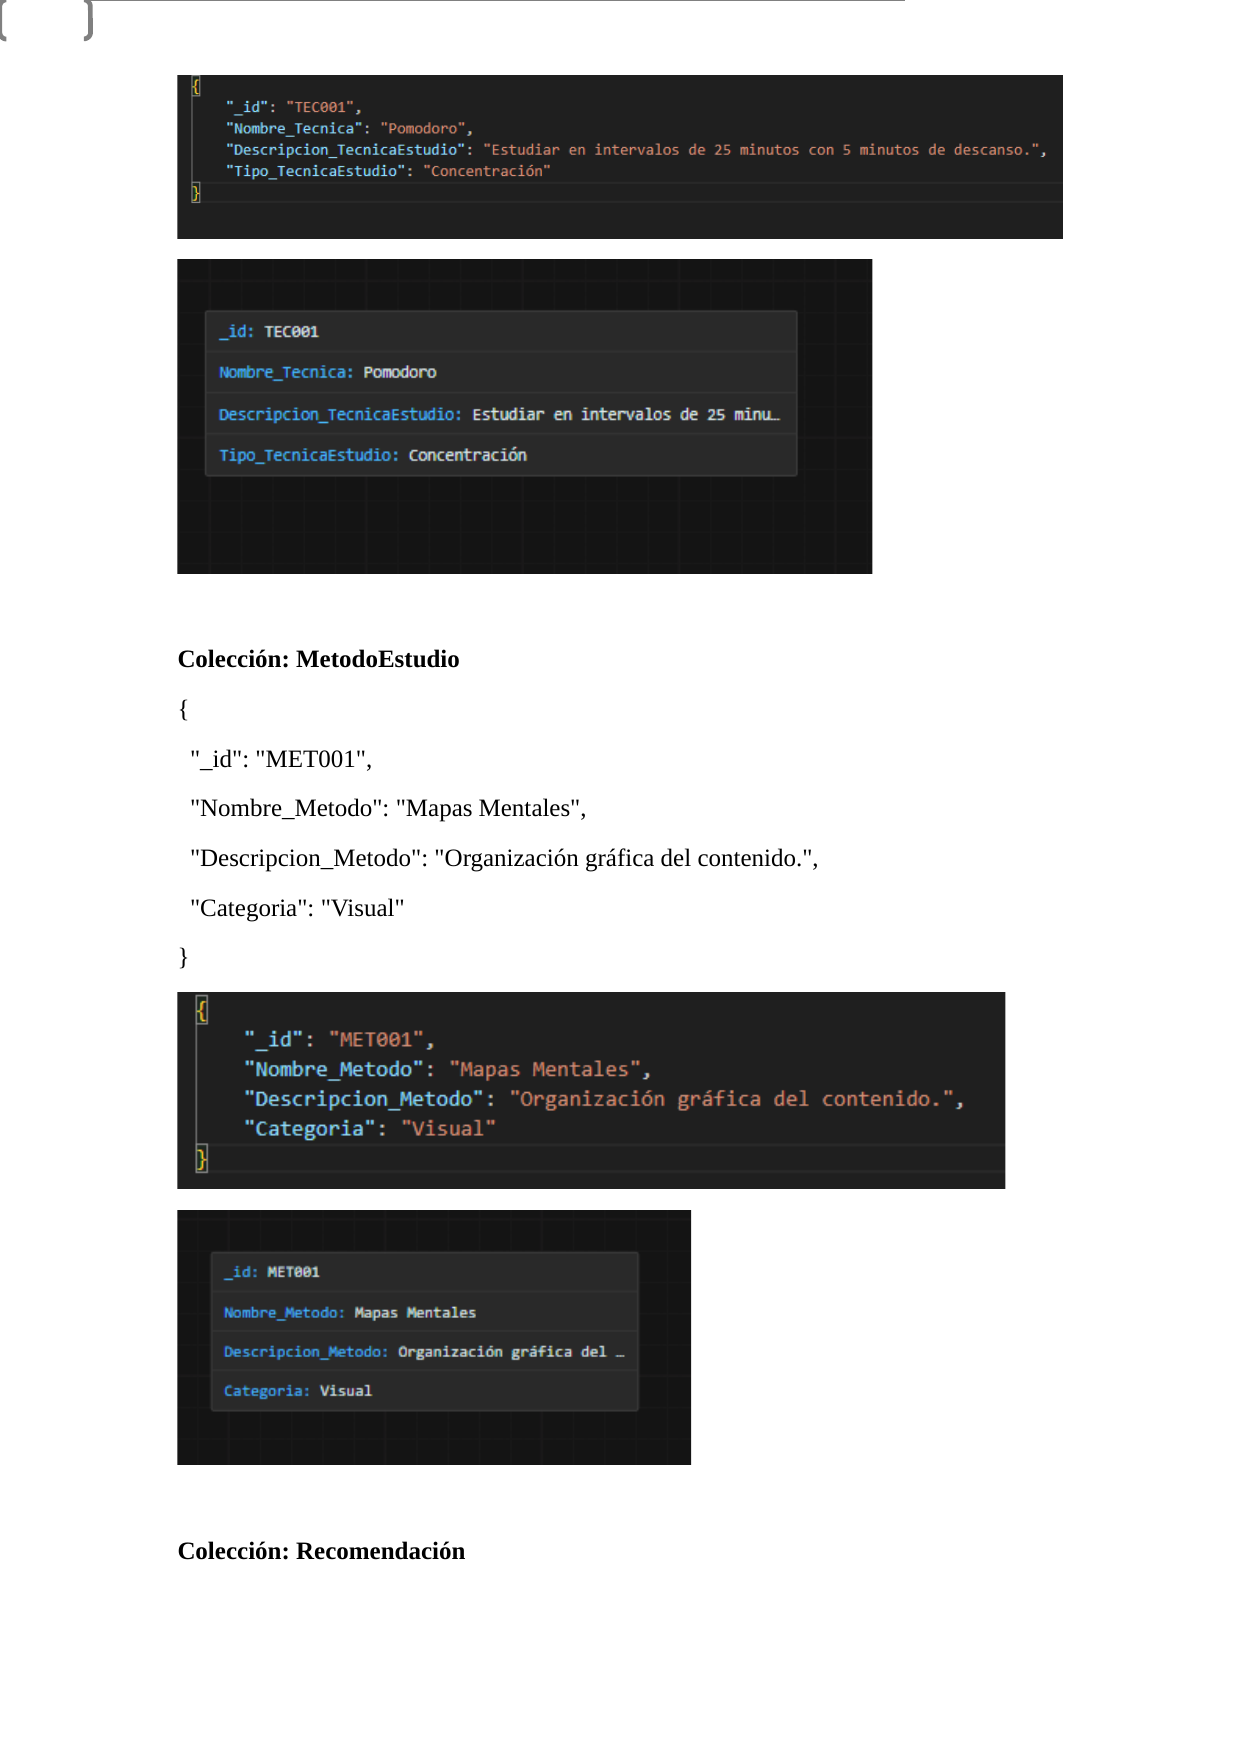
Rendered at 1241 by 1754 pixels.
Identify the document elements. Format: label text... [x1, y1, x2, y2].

text } [177, 942, 1063, 971]
text "Categoria": "Visual" [177, 893, 1063, 922]
text "Descripcion_Metodo": "Organización gráfica del contenido.", [177, 843, 1063, 872]
text Colección: MetodoEstudio [177, 644, 1063, 673]
text { [177, 694, 1063, 723]
text Colección: Recomendación [177, 1536, 1063, 1564]
text "_id": "MET001", [177, 744, 1063, 772]
text "Nombre_Metodo": "Mapas Mentales", [177, 793, 1063, 822]
